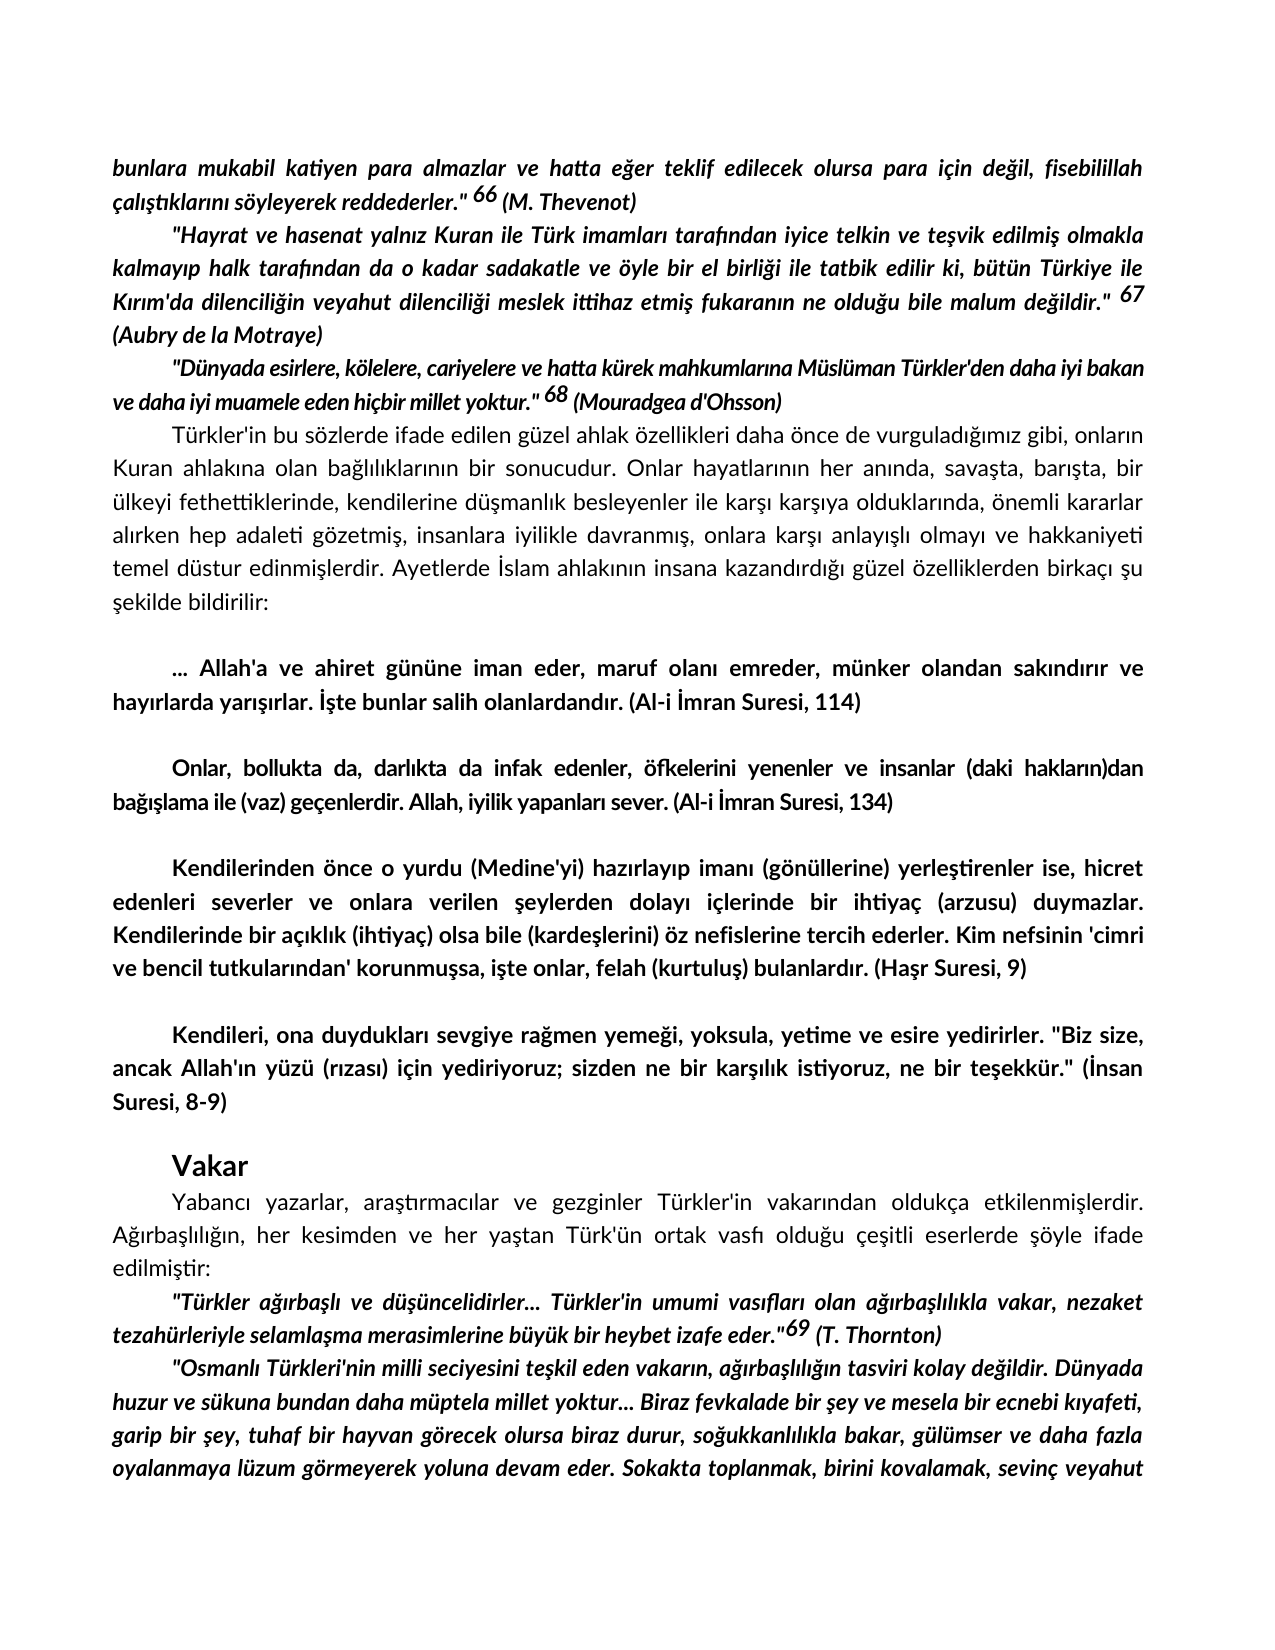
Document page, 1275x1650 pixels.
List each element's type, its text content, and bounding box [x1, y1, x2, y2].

text Kendilerinden önce o yurdu (Medine'yi) hazırlayıp imanı (gönüllerine) yerleştirenler ise, hicret edenleri severler ve onlara verilen şeylerden dolayı içlerinde bir ihtiyaç (arzusu) duymazlar. Kendilerinde bir açıklık (ihtiyaç) olsa bile (kardeşlerini) öz nefislerine tercih ederler. Kim nefsinin 'cimri ve bencil tutkularından' korunmuşsa, işte onlar, felah (kurtuluş) bulanlardır. (Haşr Suresi, 9) [112, 850, 1145, 983]
text "Türkler ağırbaşlı ve düşüncelidirler... Türkler'in umumi vasıfları olan ağırbaşlılıkla vakar, nezaket tezahürleriyle selamlaşma merasimlerine büyük bir heybet izafe eder."69 (T. Thornton) [112, 1283, 1145, 1350]
text "Hayrat ve hasenat yalnız Kuran ile Türk imamları tarafından iyice telkin ve teşvik edilmiş olmakla kalmayıp halk tarafından da o kadar sadakatle ve öyle bir el birliği ile tatbik edilir ki, bütün Türkiye ile Kırım'da dilenciliğin veyahut dilenciliği meslek ittihaz etmiş fukaranın ne olduğu bile malum değildir." 67 (Aubry de la Motraye) [112, 217, 1145, 350]
text Kendileri, ona duydukları sevgiye rağmen yemeği, yoksula, yetime ve esire yedirirler. "Biz size, ancak Allah'ın yüzü (rızası) için yediriyoruz; sizden ne bir karşılık istiyoruz, ne bir teşekkür." (İnsan Suresi, 8-9) [112, 1017, 1145, 1117]
text bunlara mukabil katiyen para almazlar ve hatta eğer teklif edilecek olursa para için değil, fisebilillah çalıştıklarını söyleyerek reddederler." 66 (M. Thevenot) [112, 150, 1145, 217]
text ... Allah'a ve ahiret gününe iman eder, maruf olanı emreder, münker olandan sakındırır ve hayırlarda yarışırlar. İşte bunlar salih olanlardandır. (Al-i İmran Suresi, 114) [112, 650, 1145, 717]
text Yabancı yazarlar, araştırmacılar ve gezginler Türkler'in vakarından oldukça etkilenmişlerdir. Ağırbaşlılığın, her kesimden ve her yaştan Türk'ün ortak vasfı olduğu çeşitli eserlerde şöyle ifade edilmiştir: [112, 1183, 1145, 1283]
text "Dünyada esirlere, kölelere, cariyelere ve hatta kürek mahkumlarına Müslüman Türkler'den daha iyi bakan ve daha iyi muamele eden hiçbir millet yoktur." 68 (Mouradgea d'Ohsson) [112, 350, 1145, 417]
text "Osmanlı Türkleri'nin milli seciyesini teşkil eden vakarın, ağırbaşlılığın tasviri kolay değildir. Dünyada huzur ve sükuna bundan daha müptela millet yoktur... Biraz fevkalade bir şey ve mesela bir ecnebi kıyafeti, garip bir şey, tuhaf bir hayvan görecek olursa biraz durur, soğukkanlılıkla bakar, gülümser ve daha fazla oyalanmaya lüzum görmeyerek yoluna devam eder. Sokakta toplanmak, birini kovalamak, sevinç veyahut [112, 1350, 1145, 1483]
text Türkler'in bu sözlerde ifade edilen güzel ahlak özellikleri daha önce de vurguladığımız gibi, onların Kuran ahlakına olan bağlılıklarının bir sonucudur. Onlar hayatlarının her anında, savaşta, barışta, bir ülkeyi fethettiklerinde, kendilerine düşmanlık besleyenler ile karşı karşıya olduklarında, önemli kararlar alırken hep adaleti gözetmiş, insanlara iyilikle davranmış, onlara karşı anlayışlı olmayı ve hakkaniyeti temel düstur edinmişlerdir. Ayetlerde İslam ahlakının insana kazandırdığı güzel özelliklerden birkaçı şu şekilde bildirilir: [112, 417, 1145, 617]
text Vakar [112, 1150, 1145, 1183]
text Onlar, bollukta da, darlıkta da infak edenler, öfkelerini yenenler ve insanlar (daki hakların)dan bağışlama ile (vaz) geçenlerdir. Allah, iyilik yapanları sever. (Al-i İmran Suresi, 134) [112, 750, 1145, 817]
